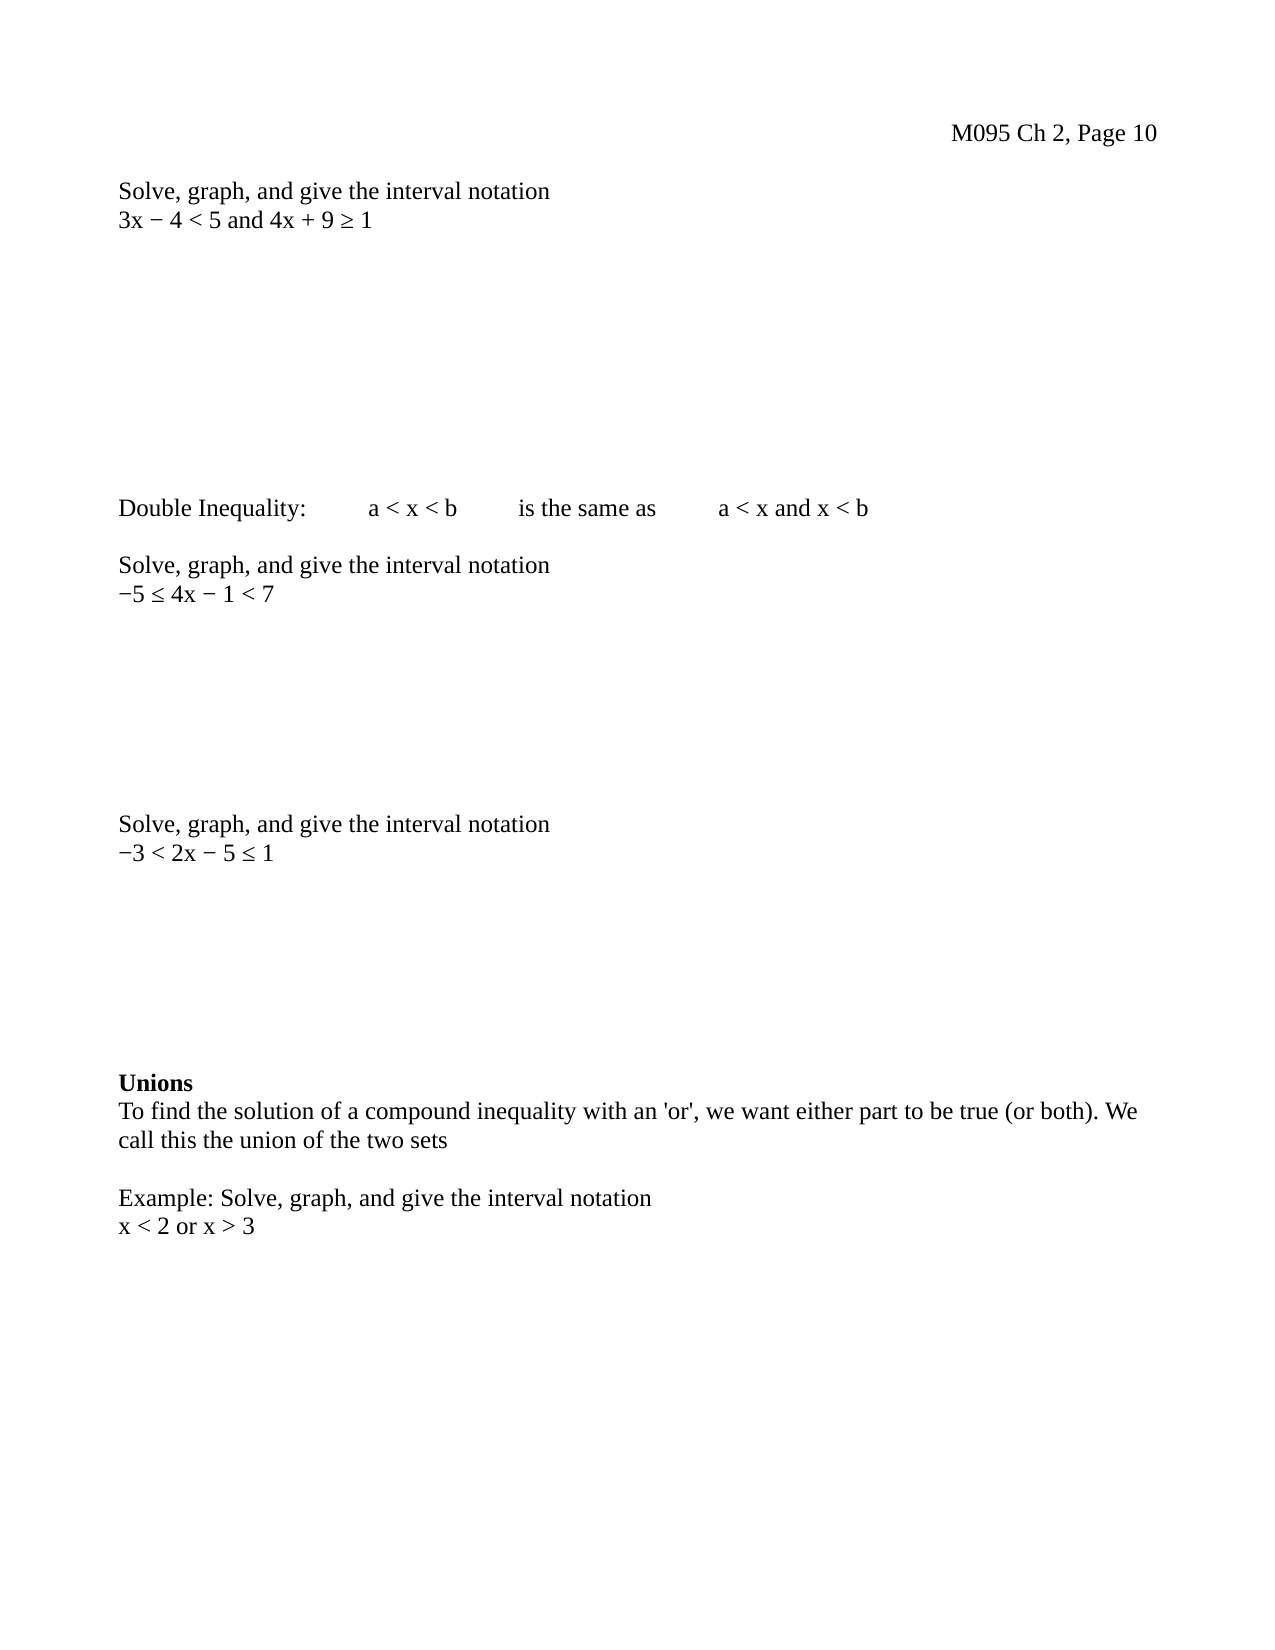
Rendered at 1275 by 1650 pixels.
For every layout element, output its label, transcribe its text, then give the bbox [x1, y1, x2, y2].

text Solve, graph, and give the interval notation [118, 809, 1157, 838]
text 3x − 4 < 5 and 4x + 9 ≥ 1 [118, 205, 1157, 234]
text Unions [118, 1068, 1157, 1096]
text −5 ≤ 4x − 1 < 7 [118, 579, 1157, 608]
text Solve, graph, and give the interval notation [118, 176, 1157, 205]
text −3 < 2x − 5 ≤ 1 [118, 838, 1157, 866]
text x < 2 or x > 3 [118, 1211, 1157, 1240]
text To find the solution of a compound inequality with an 'or', we want either part to be true (or both). We call this the union of the two sets [118, 1096, 1157, 1154]
text Example: Solve, graph, and give the interval notation [118, 1183, 1157, 1211]
text Solve, graph, and give the interval notation [118, 550, 1157, 579]
text Double Inequality: a < x < b is the same as a < x and x < b [118, 493, 1157, 521]
